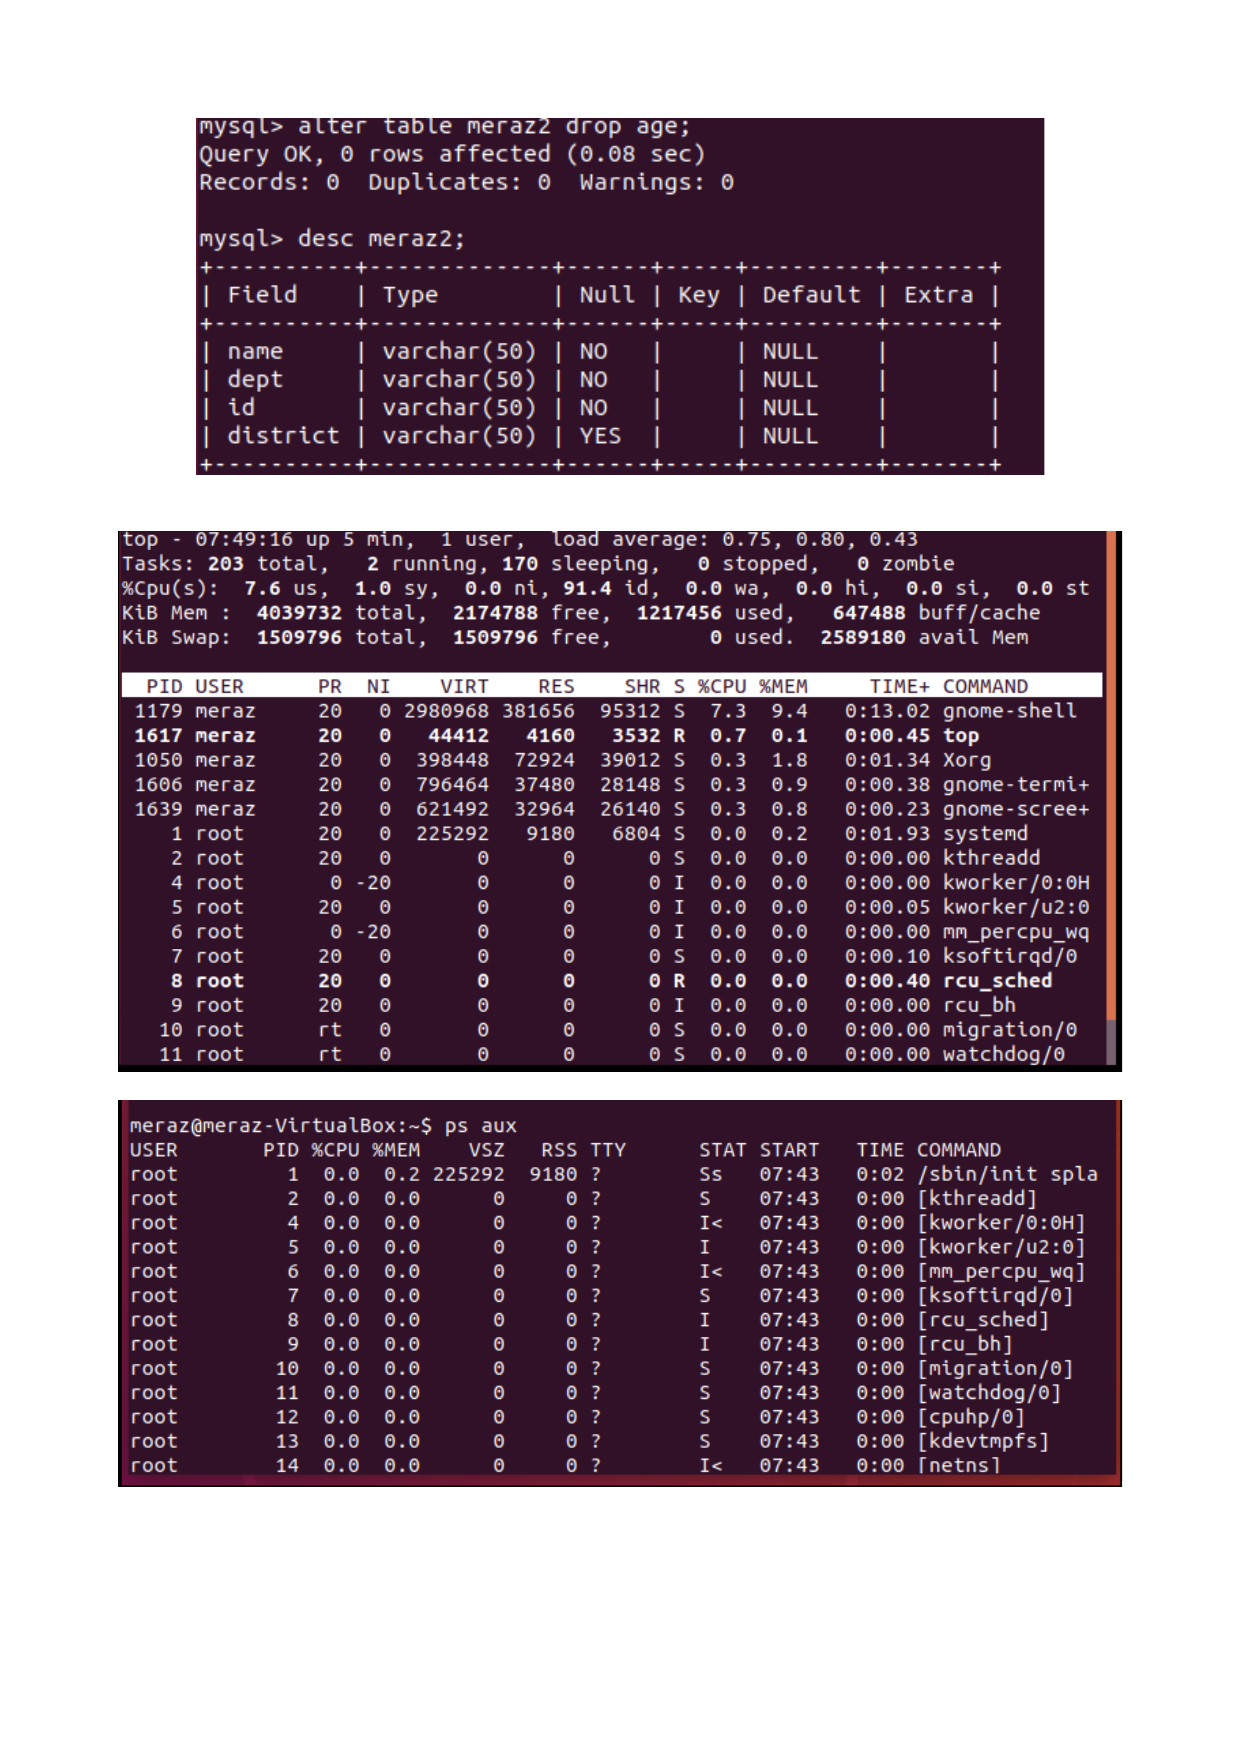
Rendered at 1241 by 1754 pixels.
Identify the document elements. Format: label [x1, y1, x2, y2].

picture [196, 118, 1045, 475]
picture [118, 531, 1123, 1072]
picture [118, 1100, 1123, 1487]
